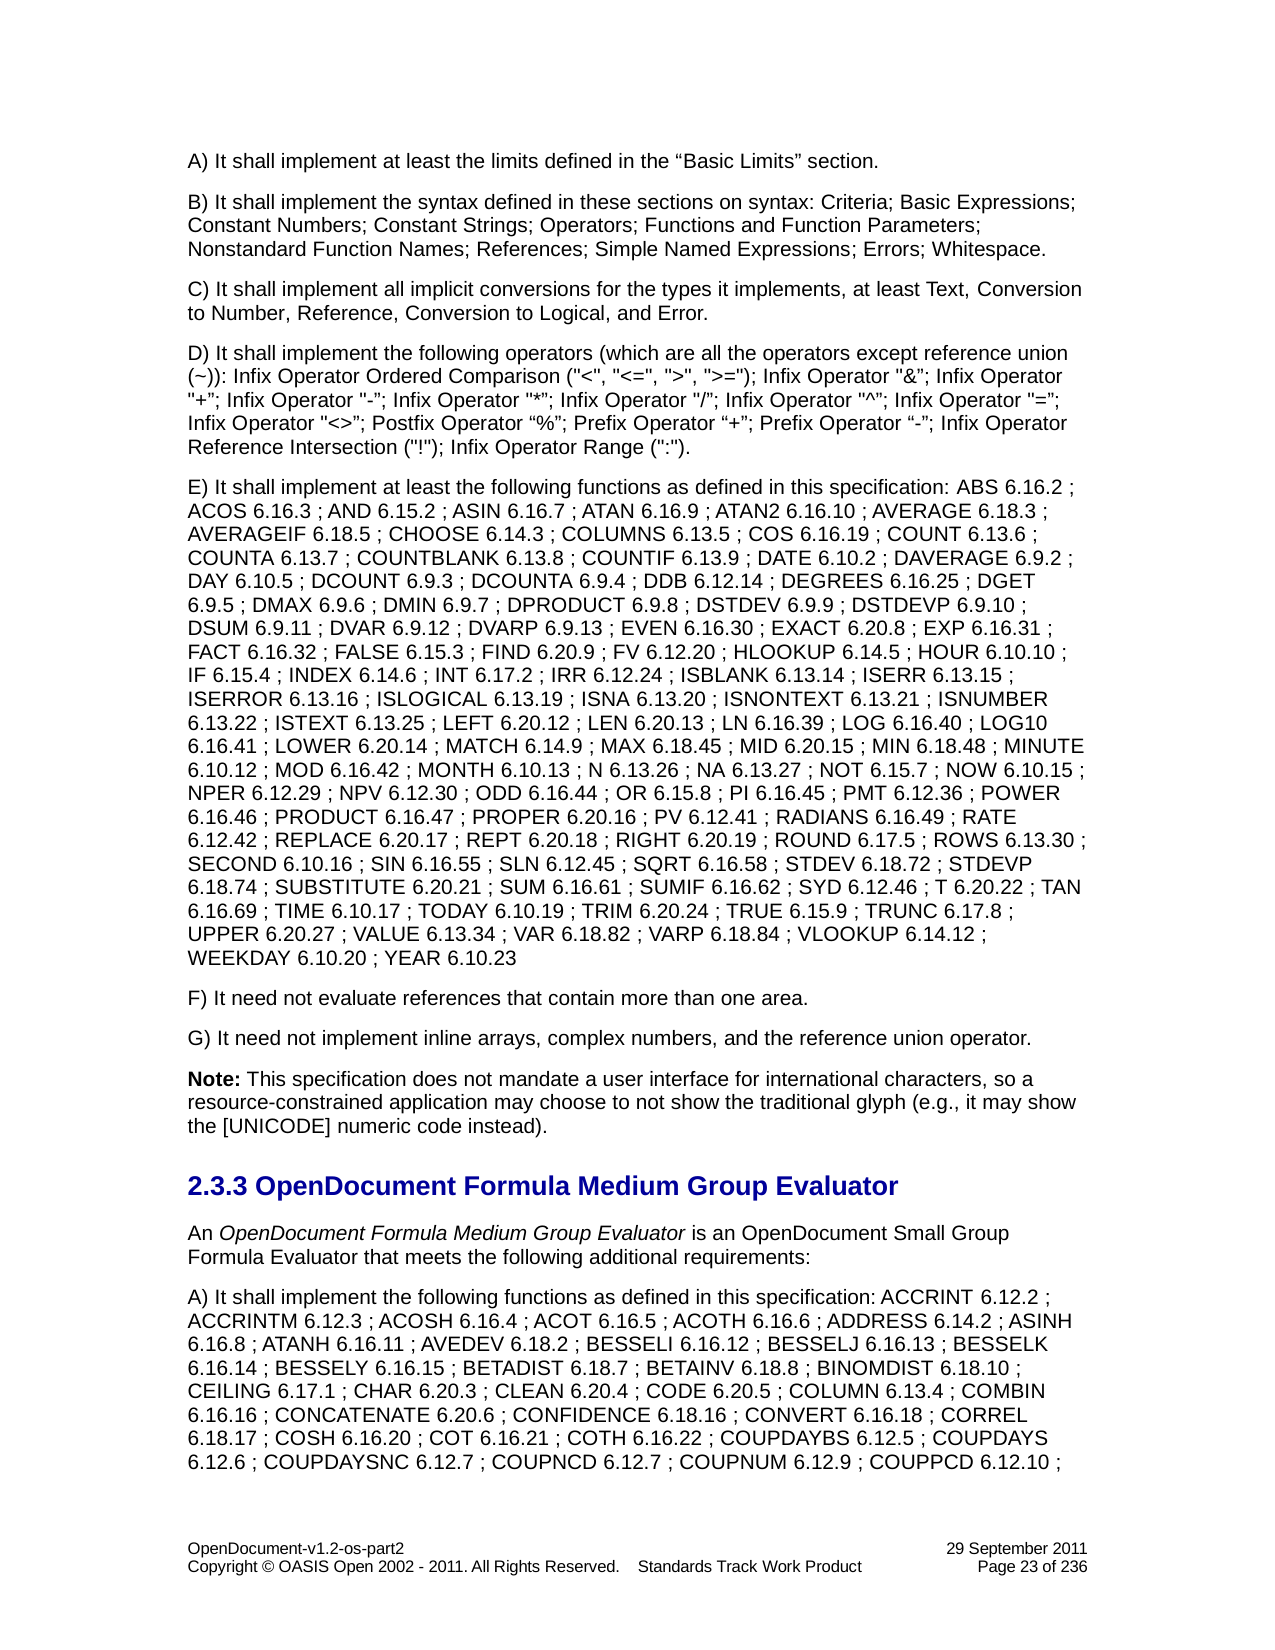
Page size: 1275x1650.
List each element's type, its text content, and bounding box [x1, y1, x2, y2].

text An OpenDocument Formula Medium Group Evaluator is an OpenDocument Small Group Formula Evaluator that meets the following additional requirements: [187, 1222, 1088, 1269]
list It shall implement at least the limits defined in the “Basic Limits” section. [187, 150, 1088, 173]
list It shall implement all implicit conversions for the types it implements, at least Text, Conversion to Number, Reference, Conversion to Logical, and Error. [187, 277, 1088, 324]
list It need not evaluate references that contain more than one area. [187, 987, 1088, 1010]
list It shall implement the syntax defined in these sections on syntax: Criteria; Basic Expressions; Constant Numbers; Constant Strings; Operators; Functions and Function Parameters; Nonstandard Function Names; References; Simple Named Expressions; Errors; Whitespace. [187, 190, 1088, 261]
list It need not implement inline arrays, complex numbers, and the reference union operator. [187, 1027, 1088, 1050]
list It shall implement the following operators (which are all the operators except reference union (~)): Infix Operator Ordered Comparison ("<", "<=", ">", ">="); Infix Operator "&”; Infix Operator "+”; Infix Operator "-”; Infix Operator "*”; Infix Operator "/”; Infix Operator "^”; Infix Operator "=”; Infix Operator "<>”; Postfix Operator “%”; Prefix Operator “+”; Prefix Operator “-”; Infix Operator Reference Intersection ("!"); Infix Operator Range (":"). [187, 341, 1088, 459]
text Note: This specification does not mandate a user interface for international characters, so a resource-constrained application may choose to not show the traditional glyph (e.g., it may show the [UNICODE] numeric code instead). [187, 1067, 1088, 1138]
subtitle OpenDocument Formula Medium Group Evaluator [187, 1171, 1088, 1201]
list It shall implement the following functions as defined in this specification: ACCRINT 6.12.2 ; ACCRINTM 6.12.3 ; ACOSH 6.16.4 ; ACOT 6.16.5 ; ACOTH 6.16.6 ; ADDRESS 6.14.2 ; ASINH 6.16.8 ; ATANH 6.16.11 ; AVEDEV 6.18.2 ; BESSELI 6.16.12 ; BESSELJ 6.16.13 ; BESSELK 6.16.14 ; BESSELY 6.16.15 ; BETADIST 6.18.7 ; BETAINV 6.18.8 ; BINOMDIST 6.18.10 ; CEILING 6.17.1 ; CHAR 6.20.3 ; CLEAN 6.20.4 ; CODE 6.20.5 ; COLUMN 6.13.4 ; COMBIN 6.16.16 ; CONCATENATE 6.20.6 ; CONFIDENCE 6.18.16 ; CONVERT 6.16.18 ; CORREL 6.18.17 ; COSH 6.16.20 ; COT 6.16.21 ; COTH 6.16.22 ; COUPDAYBS 6.12.5 ; COUPDAYS 6.12.6 ; COUPDAYSNC 6.12.7 ; COUPNCD 6.12.7 ; COUPNUM 6.12.9 ; COUPPCD 6.12.10 ; [187, 1286, 1088, 1474]
list It shall implement at least the following functions as defined in this specification: ABS 6.16.2 ; ACOS 6.16.3 ; AND 6.15.2 ; ASIN 6.16.7 ; ATAN 6.16.9 ; ATAN2 6.16.10 ; AVERAGE 6.18.3 ; AVERAGEIF 6.18.5 ; CHOOSE 6.14.3 ; COLUMNS 6.13.5 ; COS 6.16.19 ; COUNT 6.13.6 ; COUNTA 6.13.7 ; COUNTBLANK 6.13.8 ; COUNTIF 6.13.9 ; DATE 6.10.2 ; DAVERAGE 6.9.2 ; DAY 6.10.5 ; DCOUNT 6.9.3 ; DCOUNTA 6.9.4 ; DDB 6.12.14 ; DEGREES 6.16.25 ; DGET 6.9.5 ; DMAX 6.9.6 ; DMIN 6.9.7 ; DPRODUCT 6.9.8 ; DSTDEV 6.9.9 ; DSTDEVP 6.9.10 ; DSUM 6.9.11 ; DVAR 6.9.12 ; DVARP 6.9.13 ; EVEN 6.16.30 ; EXACT 6.20.8 ; EXP 6.16.31 ; FACT 6.16.32 ; FALSE 6.15.3 ; FIND 6.20.9 ; FV 6.12.20 ; HLOOKUP 6.14.5 ; HOUR 6.10.10 ; IF 6.15.4 ; INDEX 6.14.6 ; INT 6.17.2 ; IRR 6.12.24 ; ISBLANK 6.13.14 ; ISERR 6.13.15 ; ISERROR 6.13.16 ; ISLOGICAL 6.13.19 ; ISNA 6.13.20 ; ISNONTEXT 6.13.21 ; ISNUMBER 6.13.22 ; ISTEXT 6.13.25 ; LEFT 6.20.12 ; LEN 6.20.13 ; LN 6.16.39 ; LOG 6.16.40 ; LOG10 6.16.41 ; LOWER 6.20.14 ; MATCH 6.14.9 ; MAX 6.18.45 ; MID 6.20.15 ; MIN 6.18.48 ; MINUTE 6.10.12 ; MOD 6.16.42 ; MONTH 6.10.13 ; N 6.13.26 ; NA 6.13.27 ; NOT 6.15.7 ; NOW 6.10.15 ; NPER 6.12.29 ; NPV 6.12.30 ; ODD 6.16.44 ; OR 6.15.8 ; PI 6.16.45 ; PMT 6.12.36 ; POWER 6.16.46 ; PRODUCT 6.16.47 ; PROPER 6.20.16 ; PV 6.12.41 ; RADIANS 6.16.49 ; RATE 6.12.42 ; REPLACE 6.20.17 ; REPT 6.20.18 ; RIGHT 6.20.19 ; ROUND 6.17.5 ; ROWS 6.13.30 ; SECOND 6.10.16 ; SIN 6.16.55 ; SLN 6.12.45 ; SQRT 6.16.58 ; STDEV 6.18.72 ; STDEVP 6.18.74 ; SUBSTITUTE 6.20.21 ; SUM 6.16.61 ; SUMIF 6.16.62 ; SYD 6.12.46 ; T 6.20.22 ; TAN 6.16.69 ; TIME 6.10.17 ; TODAY 6.10.19 ; TRIM 6.20.24 ; TRUE 6.15.9 ; TRUNC 6.17.8 ; UPPER 6.20.27 ; VALUE 6.13.34 ; VAR 6.18.82 ; VARP 6.18.84 ; VLOOKUP 6.14.12 ; WEEKDAY 6.10.20 ; YEAR 6.10.23 [187, 476, 1088, 970]
